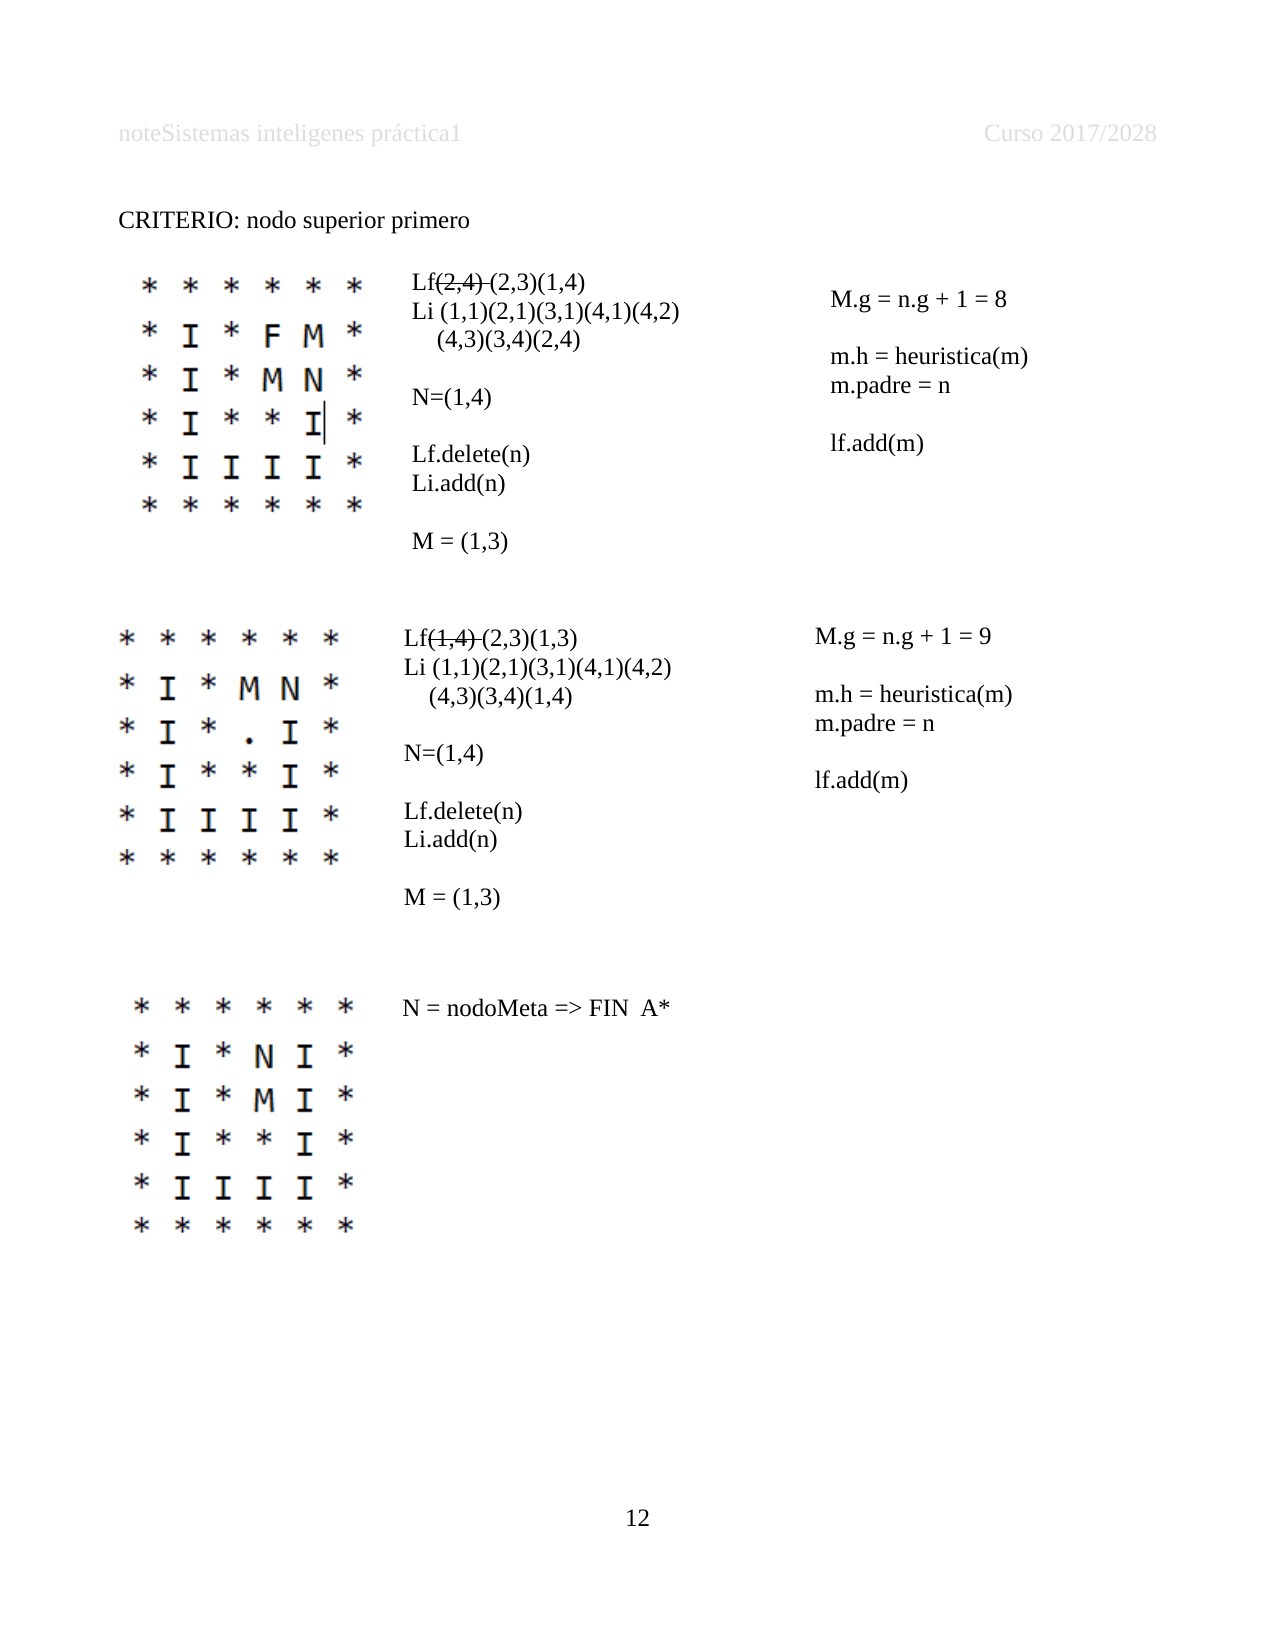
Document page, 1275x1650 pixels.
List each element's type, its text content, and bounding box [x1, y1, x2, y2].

picture [136, 265, 368, 520]
picture [114, 622, 343, 873]
text CRITERIO: nodo superior primero [118, 205, 1157, 234]
picture [124, 990, 364, 1247]
